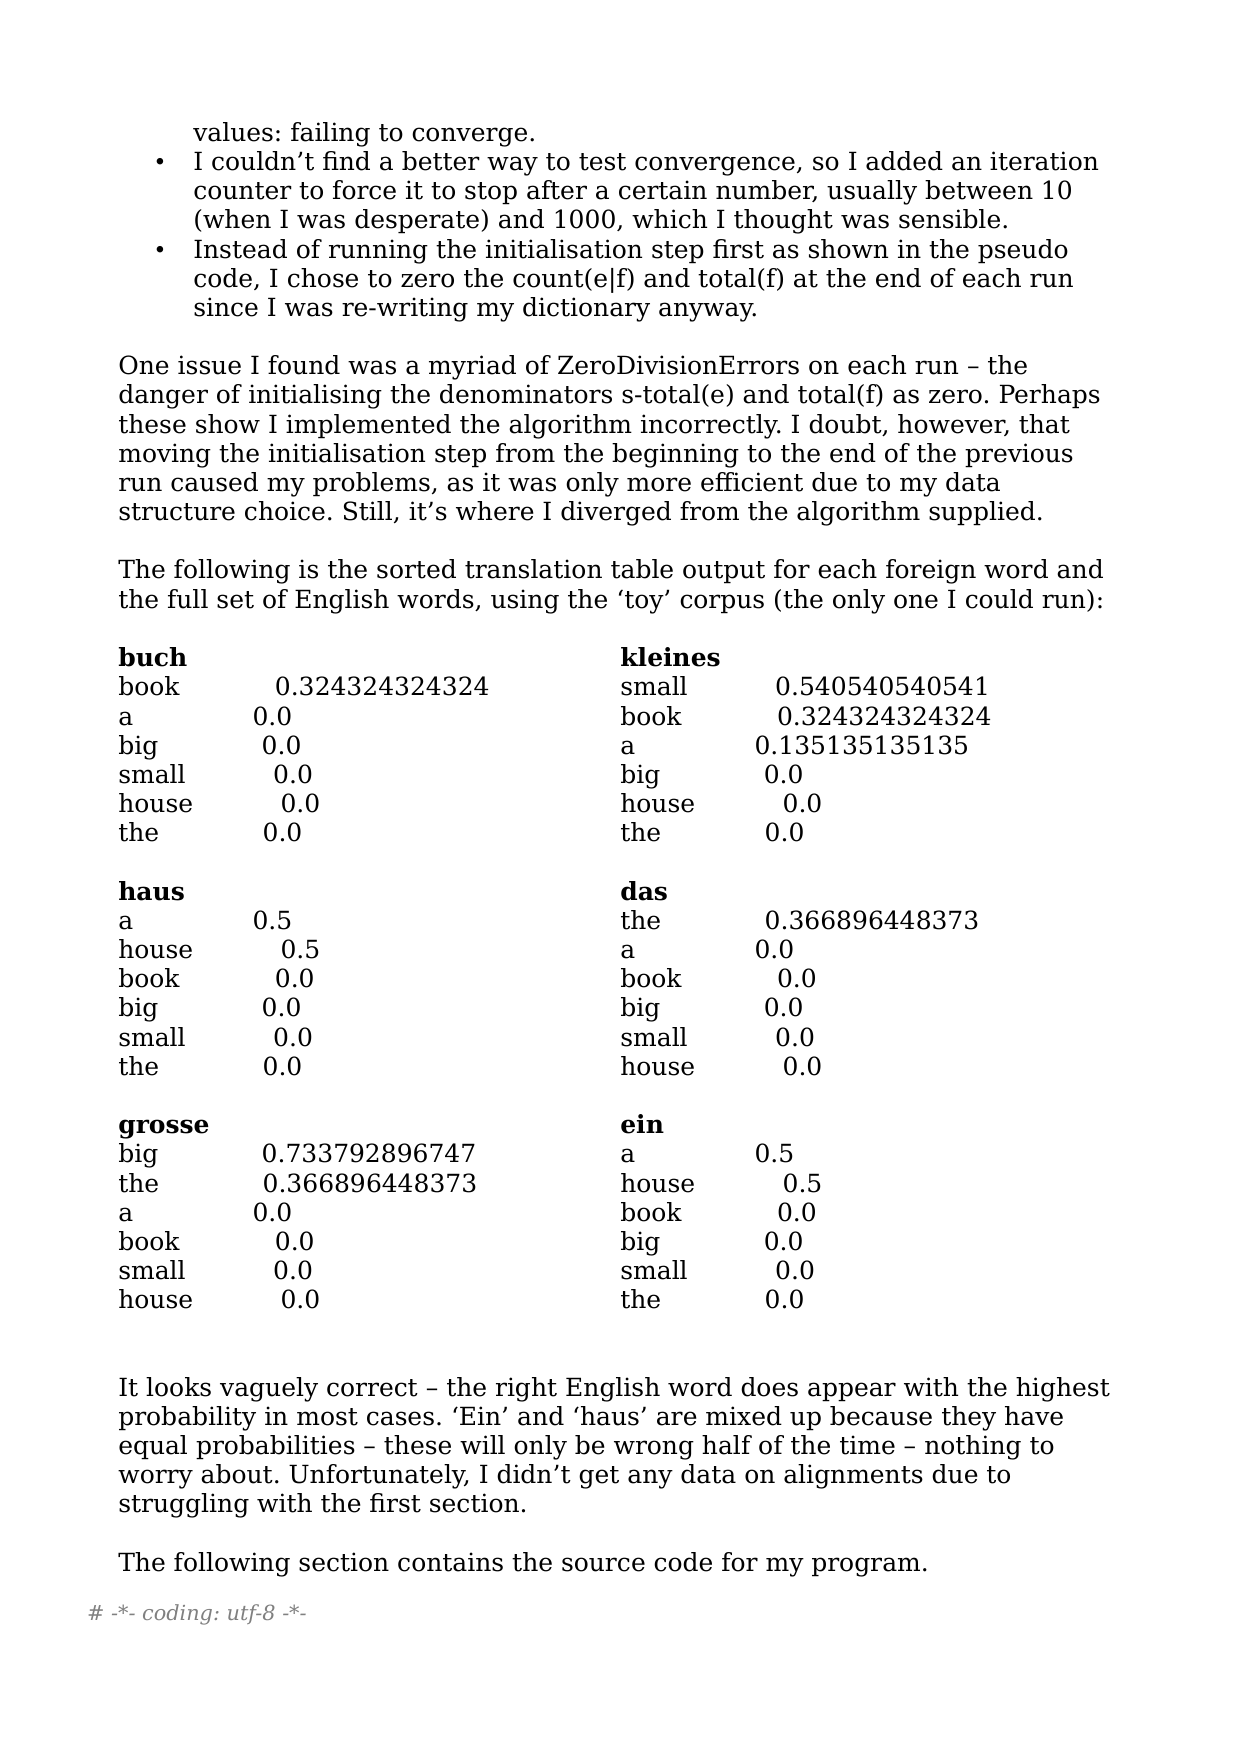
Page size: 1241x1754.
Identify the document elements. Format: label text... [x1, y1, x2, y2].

text small 0.0 [620, 1023, 1122, 1052]
text The following section contains the source code for my program. [118, 1548, 1122, 1577]
text big 0.0 [118, 731, 620, 760]
text big 0.0 [620, 1227, 1122, 1256]
text # -*- coding: utf-8 -*- [87, 1601, 1150, 1626]
text a 0.5 [620, 1139, 1122, 1169]
text buch [118, 643, 620, 672]
text house 0.0 [620, 789, 1122, 818]
text a 0.0 [620, 935, 1122, 964]
text a 0.0 [118, 702, 620, 731]
text the 0.0 [118, 1052, 620, 1081]
text haus [118, 877, 620, 906]
text It looks vaguely correct – the right English word does appear with the highest probability in most cases. ‘Ein’ and ‘haus’ are mixed up because they have equal probabilities – these will only be wrong half of the time – nothing to worry about. Unfortunately, I didn’t get any data on alignments due to struggling with the first section. [118, 1373, 1122, 1519]
text small 0.540540540541 [620, 672, 1122, 702]
text grosse [118, 1110, 620, 1139]
text house 0.0 [118, 1285, 620, 1314]
text house 0.0 [620, 1052, 1122, 1081]
text book 0.0 [118, 1227, 620, 1256]
text small 0.0 [118, 760, 620, 789]
text house 0.5 [620, 1169, 1122, 1198]
text a 0.5 [118, 906, 620, 935]
text a 0.135135135135 [620, 731, 1122, 760]
text ein [620, 1110, 1122, 1139]
list Instead of running the initialisation step first as shown in the pseudo code, I chose to zero the count(e|f) and total(f) at the end of each run since I was re-writing my dictionary anyway. [156, 235, 1122, 322]
text the 0.0 [118, 818, 620, 847]
text The following is the sorted translation table output for each foreign word and the full set of English words, using the ‘toy’ corpus (the only one I could run): [118, 556, 1122, 614]
list values: failing to converge. [156, 118, 1122, 147]
text das [620, 877, 1122, 906]
text kleines [620, 643, 1122, 672]
text One issue I found was a myriad of ZeroDivisionErrors on each run – the danger of initialising the denominators s-total(e) and total(f) as zero. Perhaps these show I implemented the algorithm incorrectly. I doubt, however, that moving the initialisation step from the beginning to the end of the previous run caused my problems, as it was only more efficient due to my data structure choice. Still, it’s where I diverged from the algorithm supplied. [118, 351, 1122, 526]
text book 0.0 [118, 964, 620, 993]
text book 0.324324324324 [118, 672, 620, 702]
text house 0.5 [118, 935, 620, 964]
text a 0.0 [118, 1198, 620, 1227]
text big 0.0 [620, 993, 1122, 1023]
list I couldn’t find a better way to test convergence, so I added an iteration counter to force it to stop after a certain number, usually between 10 (when I was desperate) and 1000, which I thought was sensible. [156, 147, 1122, 235]
text the 0.0 [620, 1285, 1122, 1314]
text the 0.0 [620, 818, 1122, 847]
text big 0.0 [620, 760, 1122, 789]
text the 0.366896448373 [118, 1169, 620, 1198]
text the 0.366896448373 [620, 906, 1122, 935]
text big 0.733792896747 [118, 1139, 620, 1169]
text big 0.0 [118, 993, 620, 1023]
text small 0.0 [118, 1256, 620, 1285]
text book 0.324324324324 [620, 702, 1122, 731]
text small 0.0 [118, 1023, 620, 1052]
text small 0.0 [620, 1256, 1122, 1285]
text book 0.0 [620, 964, 1122, 993]
text house 0.0 [118, 789, 620, 818]
text book 0.0 [620, 1198, 1122, 1227]
